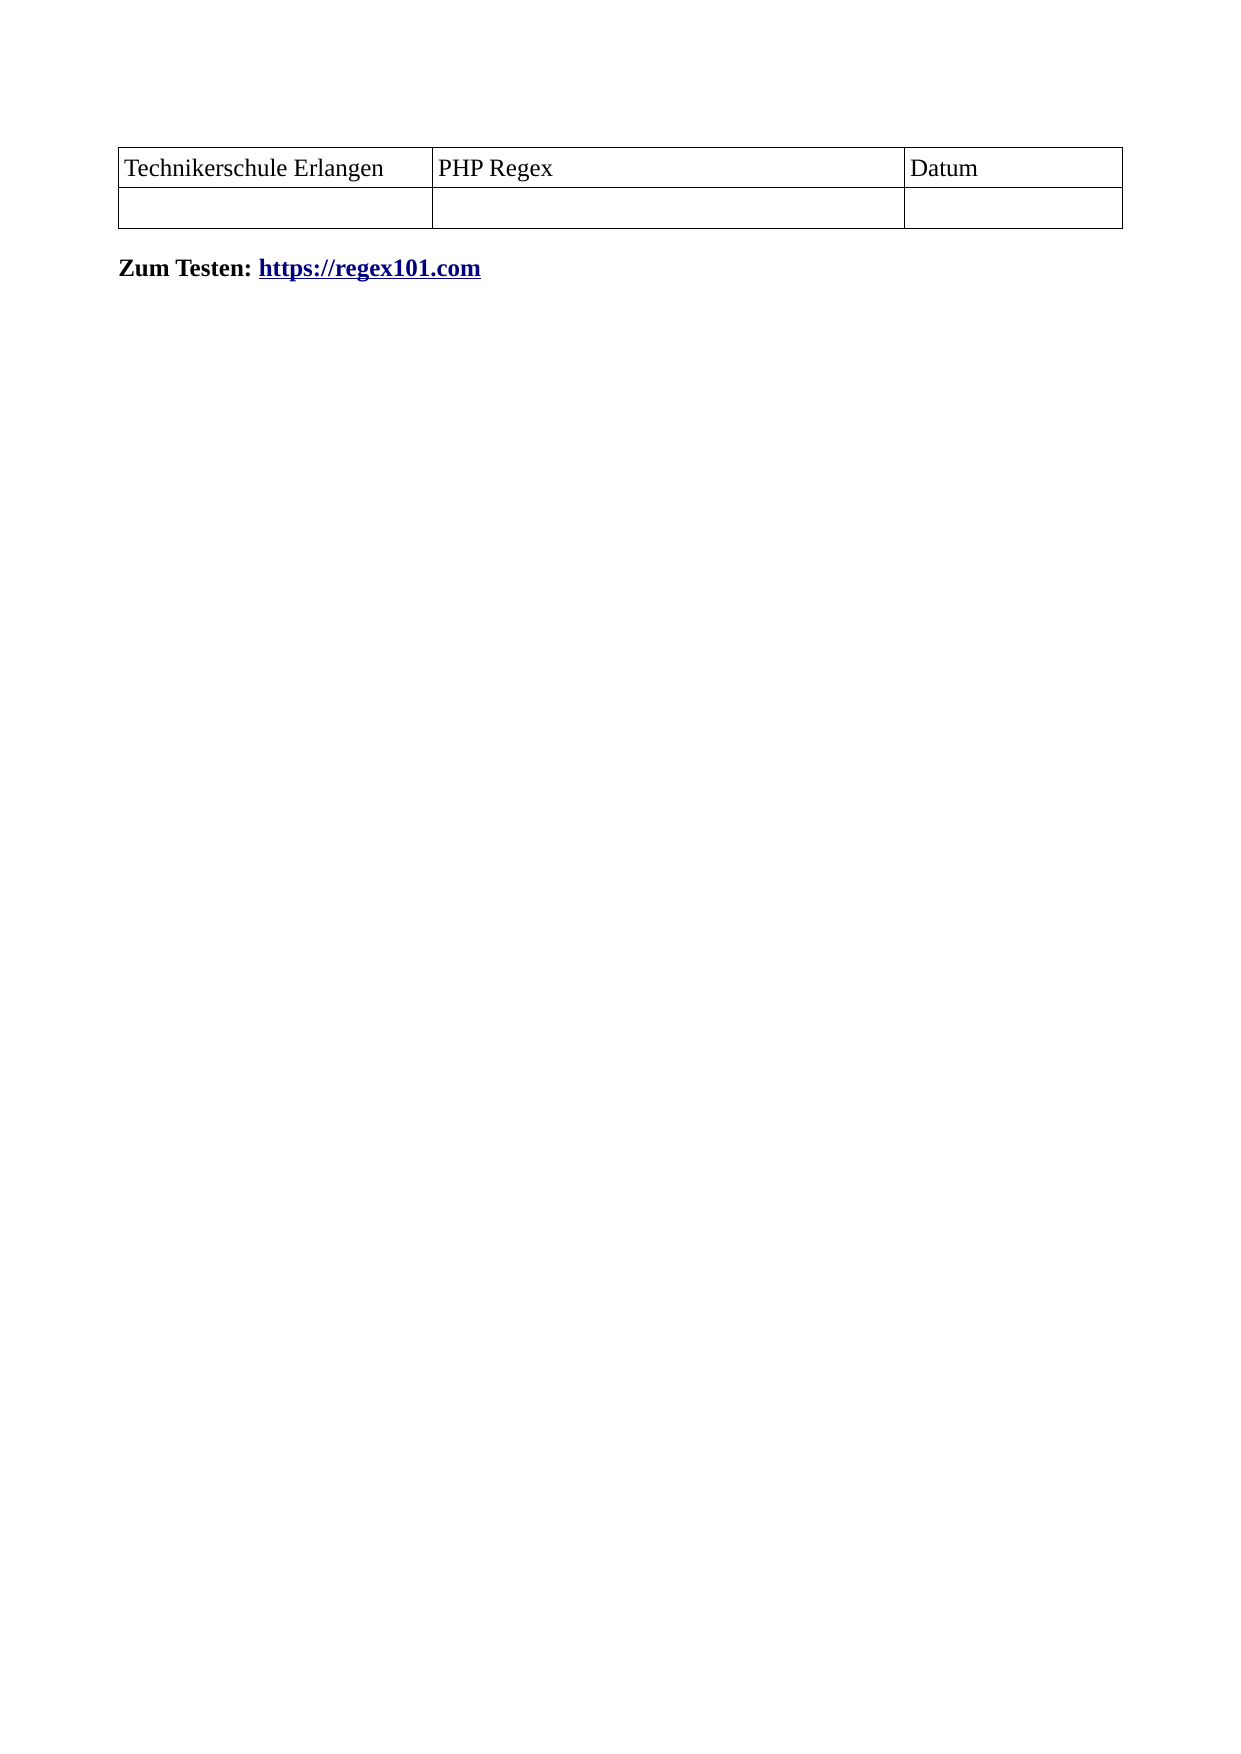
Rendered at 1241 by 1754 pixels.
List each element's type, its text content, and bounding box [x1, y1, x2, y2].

table_cell [433, 188, 904, 227]
table_cell [119, 188, 432, 227]
table_cell [905, 188, 1122, 227]
table_header Datum [905, 148, 1122, 187]
table_header Technikerschule Erlangen [119, 148, 432, 187]
subtitle Zum Testen: https://regex101.com [118, 253, 1122, 281]
table_header PHP Regex [433, 148, 904, 187]
